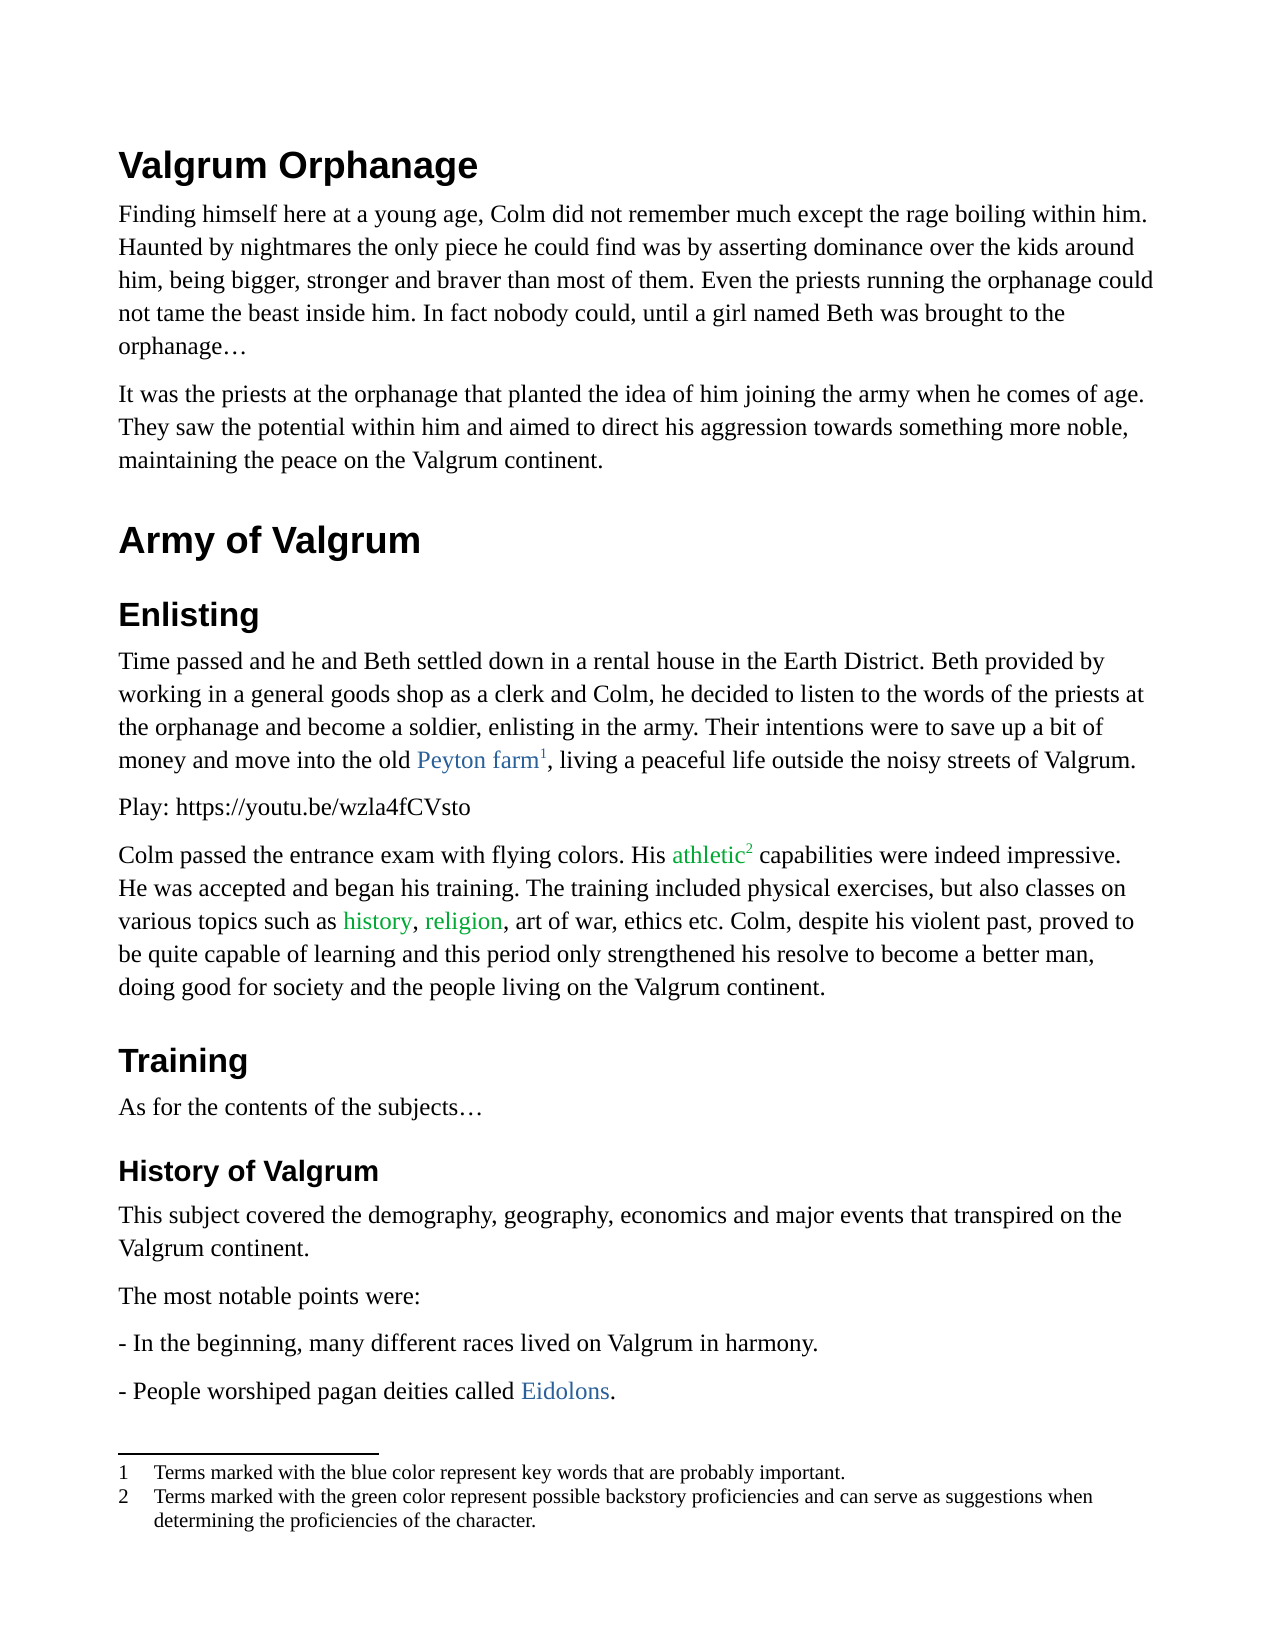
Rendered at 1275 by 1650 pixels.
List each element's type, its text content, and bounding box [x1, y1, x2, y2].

text Play: https://youtu.be/wzla4fCVsto [118, 792, 1157, 821]
text As for the contents of the subjects… [118, 1092, 1157, 1120]
subtitle Valgrum Orphanage [118, 143, 1157, 187]
text Terms marked with the blue color represent key words that are probably important. [118, 1460, 1157, 1484]
text Finding himself here at a young age, Colm did not remember much except the rage boiling within him. Haunted by nightmares the only piece he could find was by asserting dominance over the kids around him, being bigger, stronger and braver than most of them. Even the priests running the orphanage could not tame the beast inside him. In fact nobody could, until a girl named Beth was brought to the orphanage… [118, 199, 1157, 360]
subtitle Army of Valgrum [118, 518, 1157, 561]
text - People worshiped pagan deities called Eidolons. [118, 1376, 1157, 1405]
subtitle Training [118, 1041, 1157, 1079]
subtitle History of Valgrum [118, 1154, 1157, 1188]
text This subject covered the demography, geography, economics and major events that transpired on the Valgrum continent. [118, 1200, 1157, 1262]
text It was the priests at the orphanage that planted the idea of him joining the army when he comes of age. They saw the potential within him and aimed to direct his aggression towards something more noble, maintaining the peace on the Valgrum continent. [118, 379, 1157, 474]
text Terms marked with the green color represent possible backstory proficiencies and can serve as suggestions when determining the proficiencies of the character. [118, 1484, 1157, 1532]
text Time passed and he and Beth settled down in a rental house in the Earth District. Beth provided by working in a general goods shop as a clerk and Colm, he decided to listen to the words of the priests at the orphanage and become a soldier, enlisting in the army. Their intentions were to save up a bit of money and move into the old Peyton farm, living a peaceful life outside the noisy streets of Valgrum. [118, 646, 1157, 773]
text - In the beginning, many different races lived on Valgrum in harmony. [118, 1328, 1157, 1357]
text Colm passed the entrance exam with flying colors. His athletic capabilities were indeed impressive. He was accepted and began his training. The training included physical exercises, but also classes on various topics such as history, religion, art of war, ethics etc. Colm, despite his violent past, proved to be quite capable of learning and this period only strengthened his resolve to become a better man, doing good for society and the people living on the Valgrum continent. [118, 840, 1157, 1001]
text The most notable points were: [118, 1281, 1157, 1309]
subtitle Enlisting [118, 594, 1157, 633]
